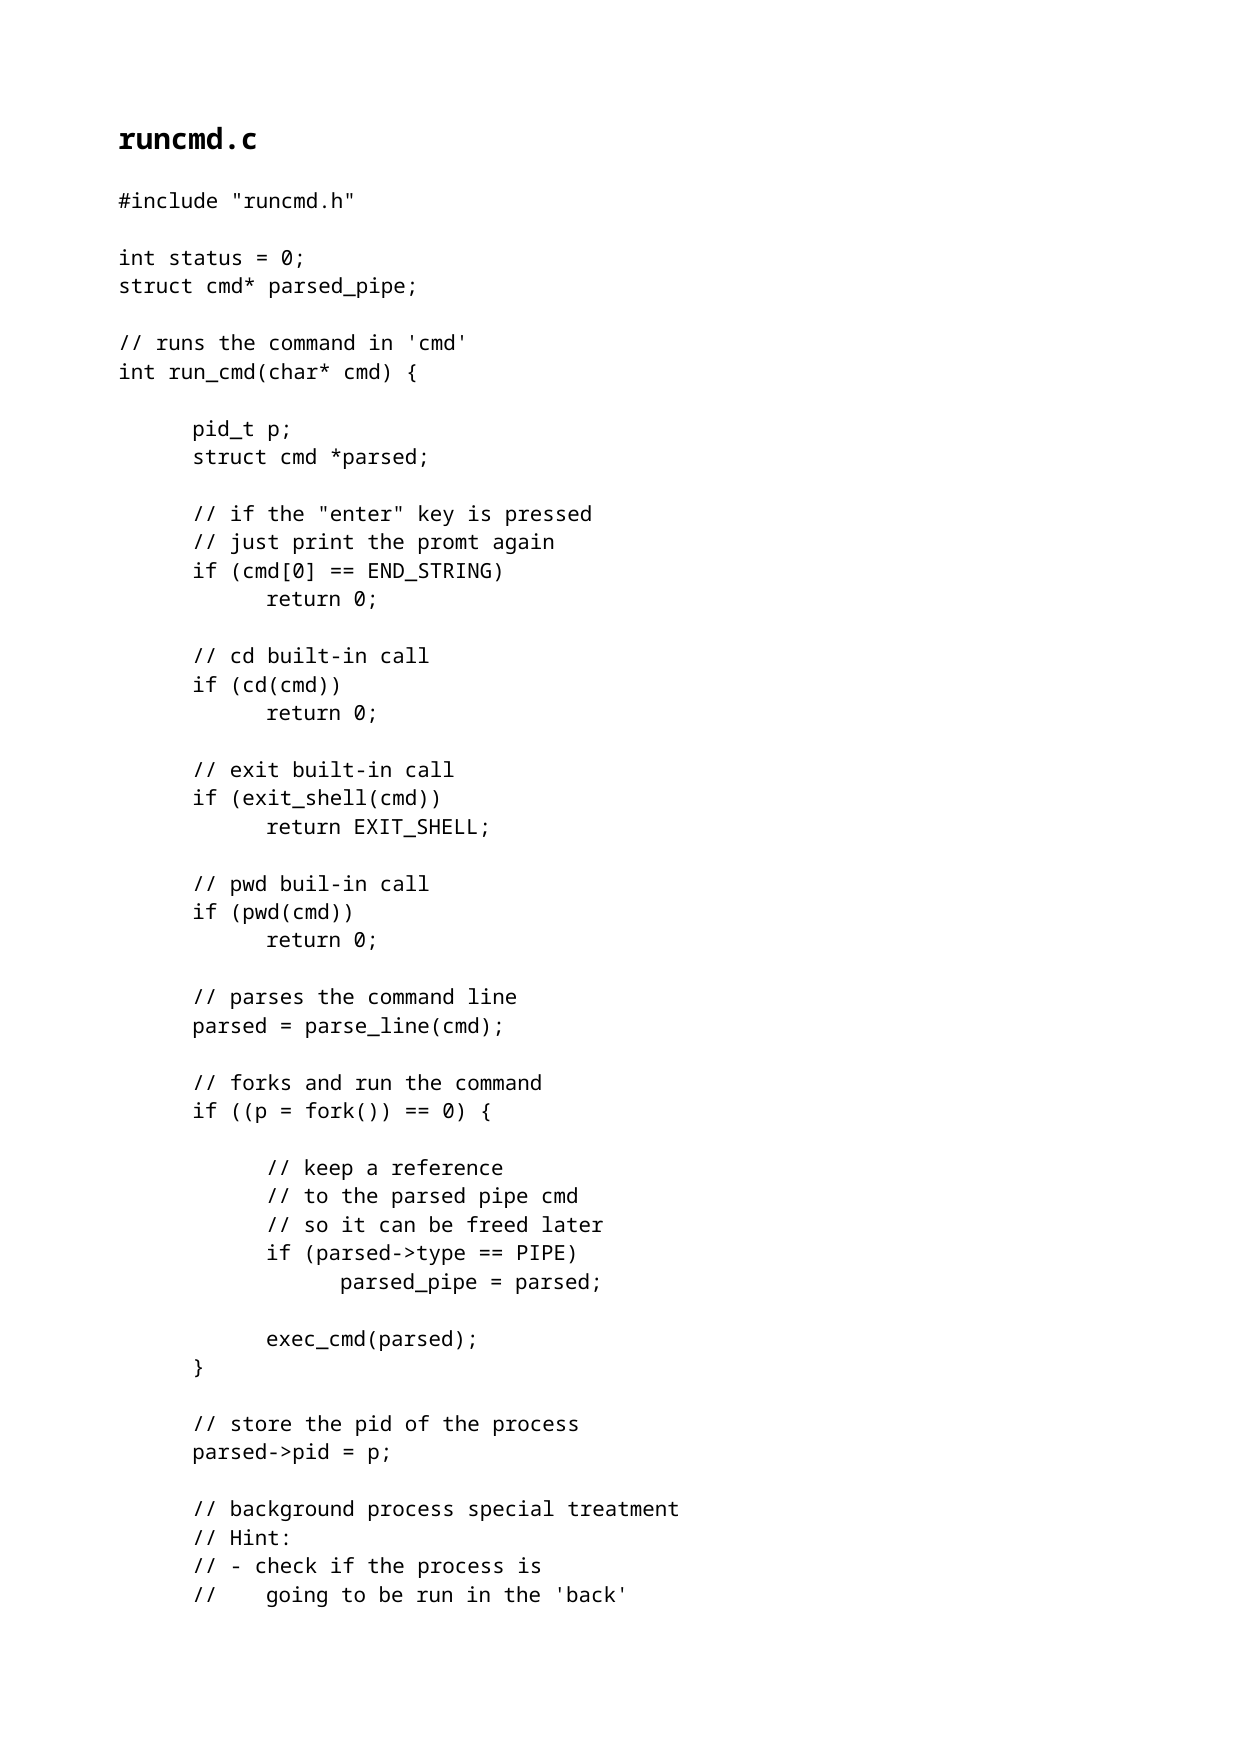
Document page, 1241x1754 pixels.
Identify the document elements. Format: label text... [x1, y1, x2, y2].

text // exit built-in call [118, 755, 1122, 783]
text return 0; [118, 584, 1122, 613]
text return 0; [118, 698, 1122, 727]
text struct cmd *parsed; [118, 442, 1122, 471]
text // parses the command line [118, 982, 1122, 1011]
text int status = 0; [118, 243, 1122, 272]
text if (pwd(cmd)) [118, 897, 1122, 926]
text if ((p = fork()) == 0) { [118, 1096, 1122, 1125]
text // to the parsed pipe cmd [118, 1182, 1122, 1210]
text // if the "enter" key is pressed [118, 499, 1122, 527]
text parsed_pipe = parsed; [118, 1267, 1122, 1295]
text int run_cmd(char* cmd) { [118, 357, 1122, 385]
text #include "runcmd.h" [118, 186, 1122, 215]
text // so it can be freed later [118, 1210, 1122, 1238]
text // pwd buil-in call [118, 869, 1122, 897]
text // store the pid of the process [118, 1409, 1122, 1437]
text // runs the command in 'cmd' [118, 328, 1122, 357]
text // keep a reference [118, 1153, 1122, 1182]
text if (parsed->type == PIPE) [118, 1238, 1122, 1267]
text struct cmd* parsed_pipe; [118, 272, 1122, 300]
text // Hint: [118, 1523, 1122, 1551]
text if (exit_shell(cmd)) [118, 783, 1122, 812]
text exec_cmd(parsed); [118, 1324, 1122, 1352]
text runcmd.c [118, 118, 1122, 158]
text // background process special treatment [118, 1494, 1122, 1523]
text // forks and run the command [118, 1068, 1122, 1096]
text if (cmd[0] == END_STRING) [118, 556, 1122, 584]
text // going to be run in the 'back' [118, 1580, 1122, 1608]
text parsed = parse_line(cmd); [118, 1011, 1122, 1039]
text return 0; [118, 926, 1122, 954]
text // just print the promt again [118, 527, 1122, 556]
text parsed->pid = p; [118, 1437, 1122, 1466]
text if (cd(cmd)) [118, 670, 1122, 698]
text pid_t p; [118, 414, 1122, 442]
text // - check if the process is [118, 1551, 1122, 1580]
text // cd built-in call [118, 641, 1122, 670]
text } [118, 1352, 1122, 1381]
text return EXIT_SHELL; [118, 812, 1122, 840]
